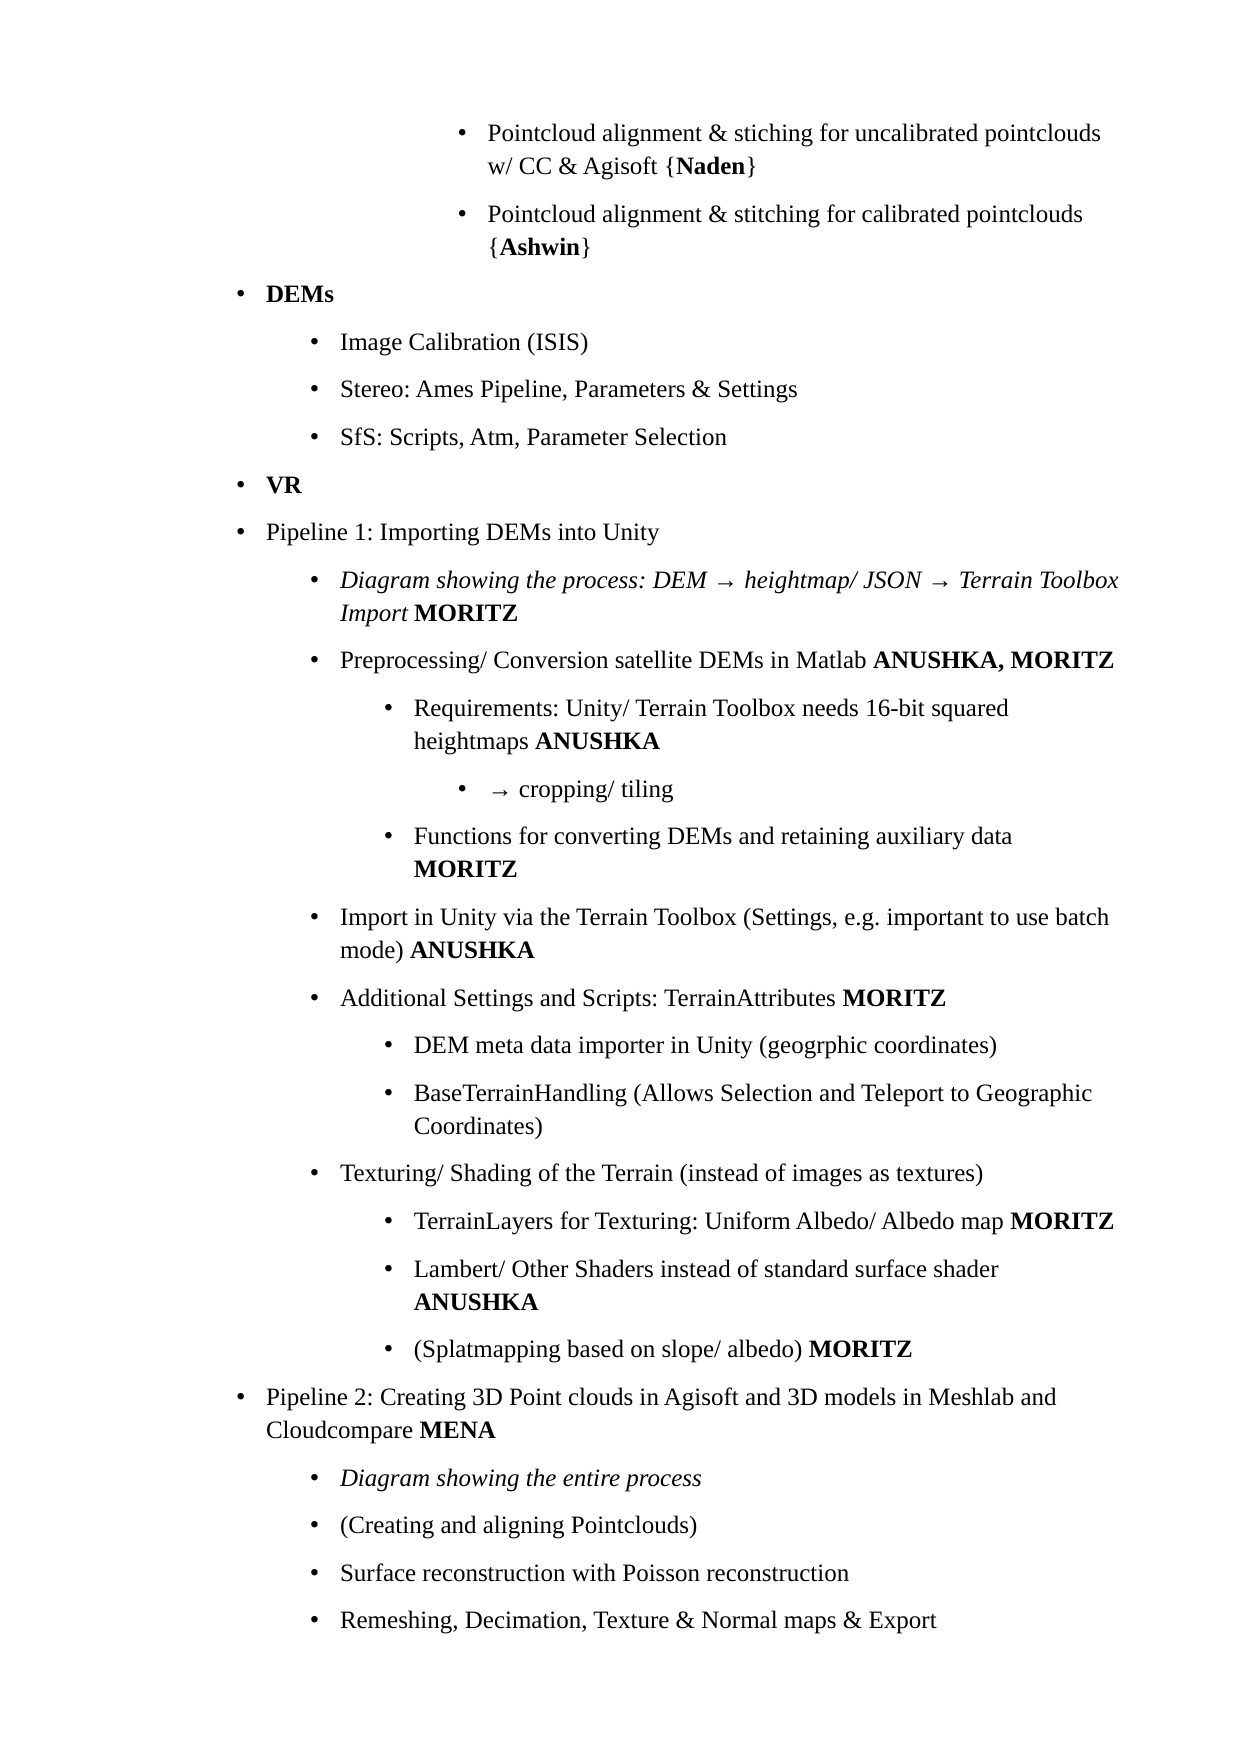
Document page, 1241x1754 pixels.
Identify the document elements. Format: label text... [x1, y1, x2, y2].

list Requirements: Unity/ Terrain Toolbox needs 16-bit squared heightmaps ANUSHKA [384, 693, 1122, 755]
list DEM meta data importer in Unity (geogrphic coordinates) [384, 1030, 1122, 1059]
list SfS: Scripts, Atm, Parameter Selection [310, 422, 1122, 451]
list Image Calibration (ISIS) [310, 327, 1122, 356]
list Preprocessing/ Conversion satellite DEMs in Matlab ANUSHKA, MORITZ [310, 646, 1122, 674]
list Lambert/ Other Shaders instead of standard surface shader ANUSHKA [384, 1254, 1122, 1316]
list Remeshing, Decimation, Texture & Normal maps & Export [310, 1605, 1122, 1634]
list Pointcloud alignment & stitching for calibrated pointclouds {Ashwin} [458, 199, 1122, 261]
list Pipeline 1: Importing DEMs into Unity [236, 517, 1122, 546]
list Diagram showing the entire process [310, 1463, 1122, 1491]
list VR [236, 470, 1122, 498]
list (Splatmapping based on slope/ albedo) MORITZ [384, 1334, 1122, 1363]
list Surface reconstruction with Poisson reconstruction [310, 1558, 1122, 1587]
list Additional Settings and Scripts: TerrainAttributes MORITZ [310, 983, 1122, 1011]
list Texturing/ Shading of the Terrain (instead of images as textures) [310, 1158, 1122, 1187]
list DEMs [236, 279, 1122, 308]
list → cropping/ tiling [458, 774, 1122, 803]
list BaseTerrainHandling (Allows Selection and Teleport to Geographic Coordinates) [384, 1078, 1122, 1140]
list Import in Unity via the Terrain Toolbox (Settings, e.g. important to use batch mode) ANUSHKA [310, 902, 1122, 964]
list TerrainLayers for Texturing: Uniform Albedo/ Albedo map MORITZ [384, 1206, 1122, 1235]
list Diagram showing the process: DEM → heightmap/ JSON → Terrain Toolbox Import MORITZ [310, 565, 1122, 627]
list Stereo: Ames Pipeline, Parameters & Settings [310, 374, 1122, 403]
list Pipeline 2: Creating 3D Point clouds in Agisoft and 3D models in Meshlab and Cloudcompare MENA [236, 1382, 1122, 1444]
list Pointcloud alignment & stiching for uncalibrated pointclouds w/ CC & Agisoft {Naden} [458, 118, 1122, 180]
list Functions for converting DEMs and retaining auxiliary data MORITZ [384, 821, 1122, 883]
list (Creating and aligning Pointclouds) [310, 1510, 1122, 1539]
